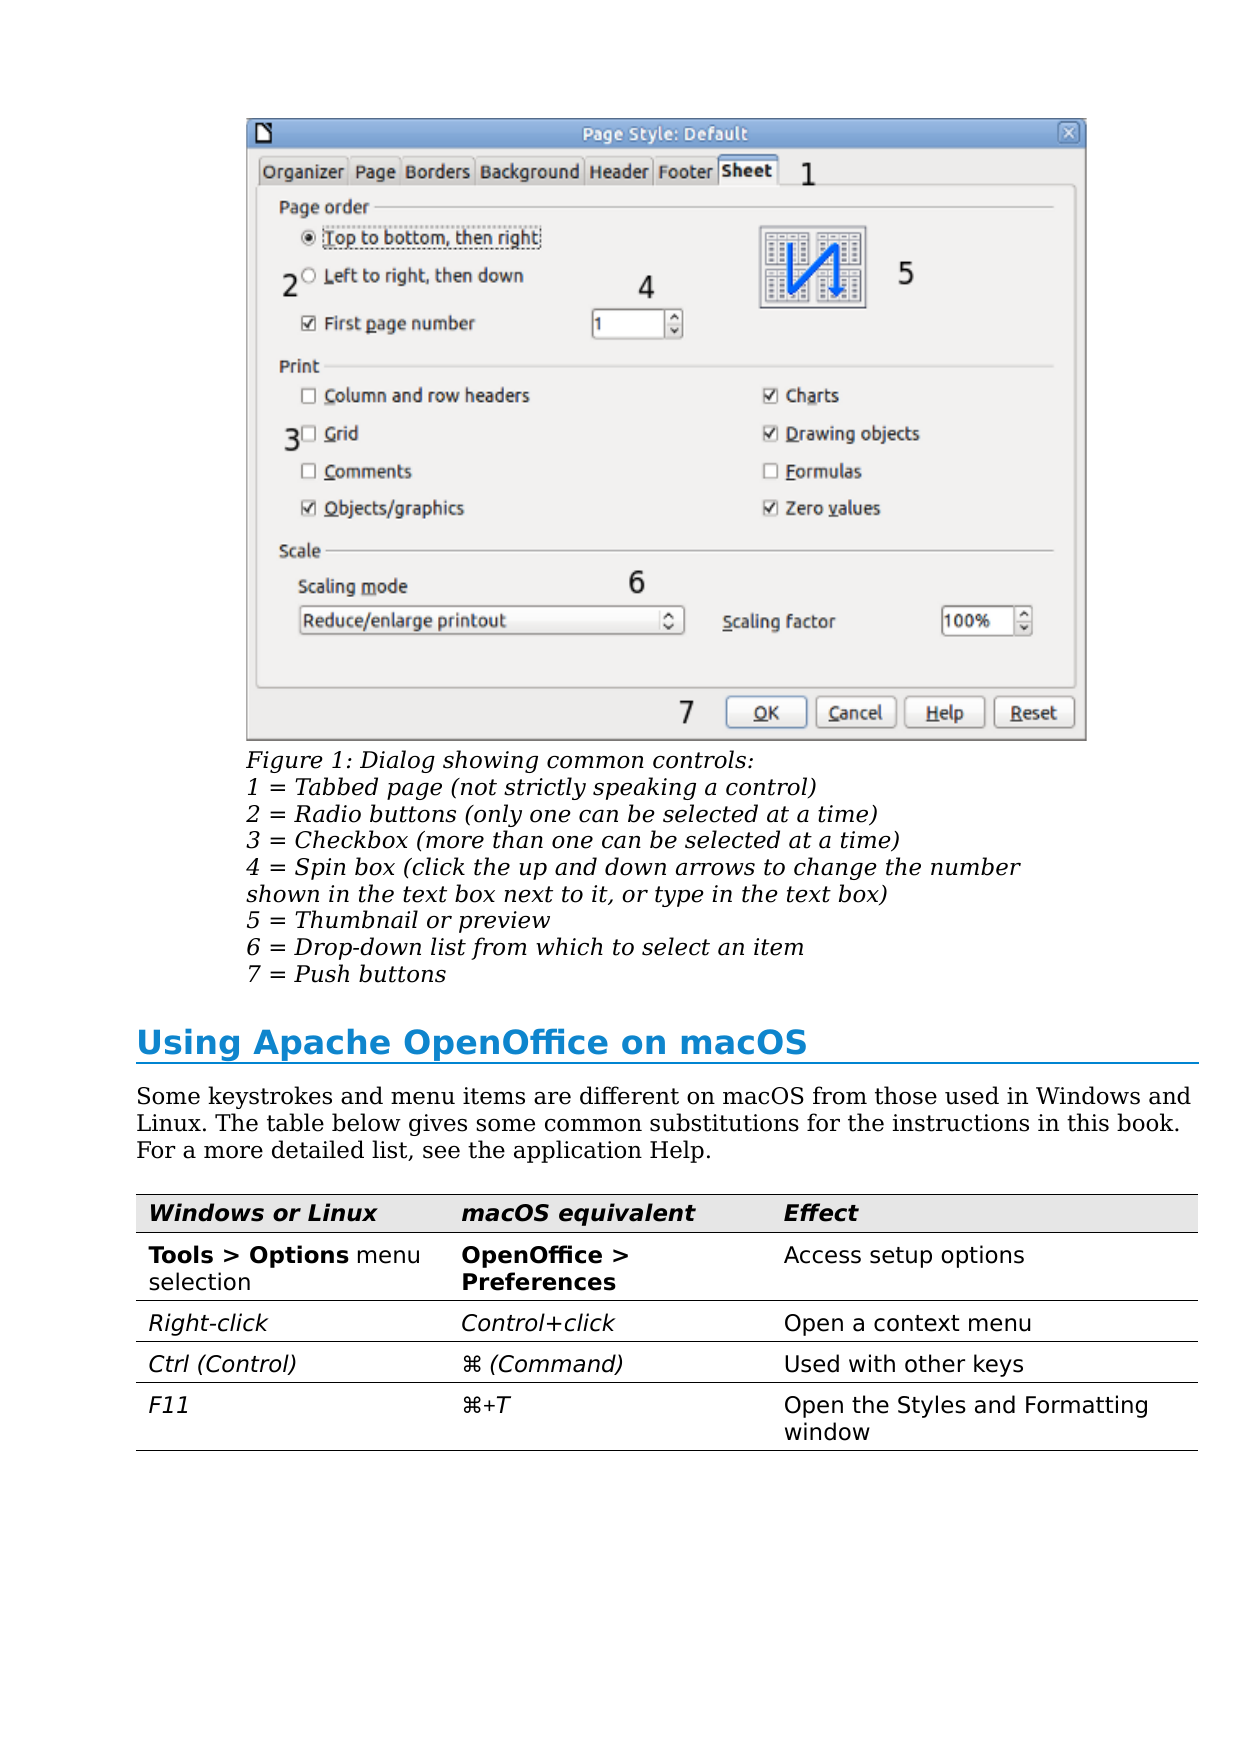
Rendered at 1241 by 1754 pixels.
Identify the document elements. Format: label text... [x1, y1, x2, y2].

table_cell Right-click [136, 1301, 449, 1341]
subtitle Using Apache OpenOffice on macOS [136, 1024, 1199, 1062]
picture [246, 118, 1087, 741]
text Figure 1: Dialog showing common controls: 1 = Tabbed page (not strictly speaking a control) 2 = Radio buttons (only one can be selected at a time) 3 = Checkbox (more than one can be selected at a time) 4 = Spin box (click the up and down arrows to change the number shown in the text box next to it, or type in the text box) 5 = Thumbnail or preview 6 = Drop-down list from which to select an item 7 = Push buttons [246, 747, 1089, 987]
table_cell Used with other keys [771, 1342, 1198, 1382]
table_cell Open a context menu [771, 1301, 1198, 1341]
table_cell Tools > Options menu selection [136, 1233, 449, 1300]
table_header Effect [771, 1195, 1198, 1232]
table_header Windows or Linux [136, 1195, 449, 1232]
table_cell z+T [449, 1383, 771, 1450]
table_cell OpenOffice > Preferences [449, 1233, 771, 1300]
table_cell Access setup options [771, 1233, 1198, 1300]
table_cell z (Command) [449, 1342, 771, 1382]
table_cell Control+click [449, 1301, 771, 1341]
table_header macOS equivalent [449, 1195, 771, 1232]
table_cell F11 [136, 1383, 449, 1450]
table_cell Open the Styles and Formatting window [771, 1383, 1198, 1450]
text Some keystrokes and menu items are different on macOS from those used in Windows and Linux. The table below gives some common substitutions for the instructions in this book. For a more detailed list, see the application Help. [136, 1083, 1199, 1163]
table_cell Ctrl (Control) [136, 1342, 449, 1382]
